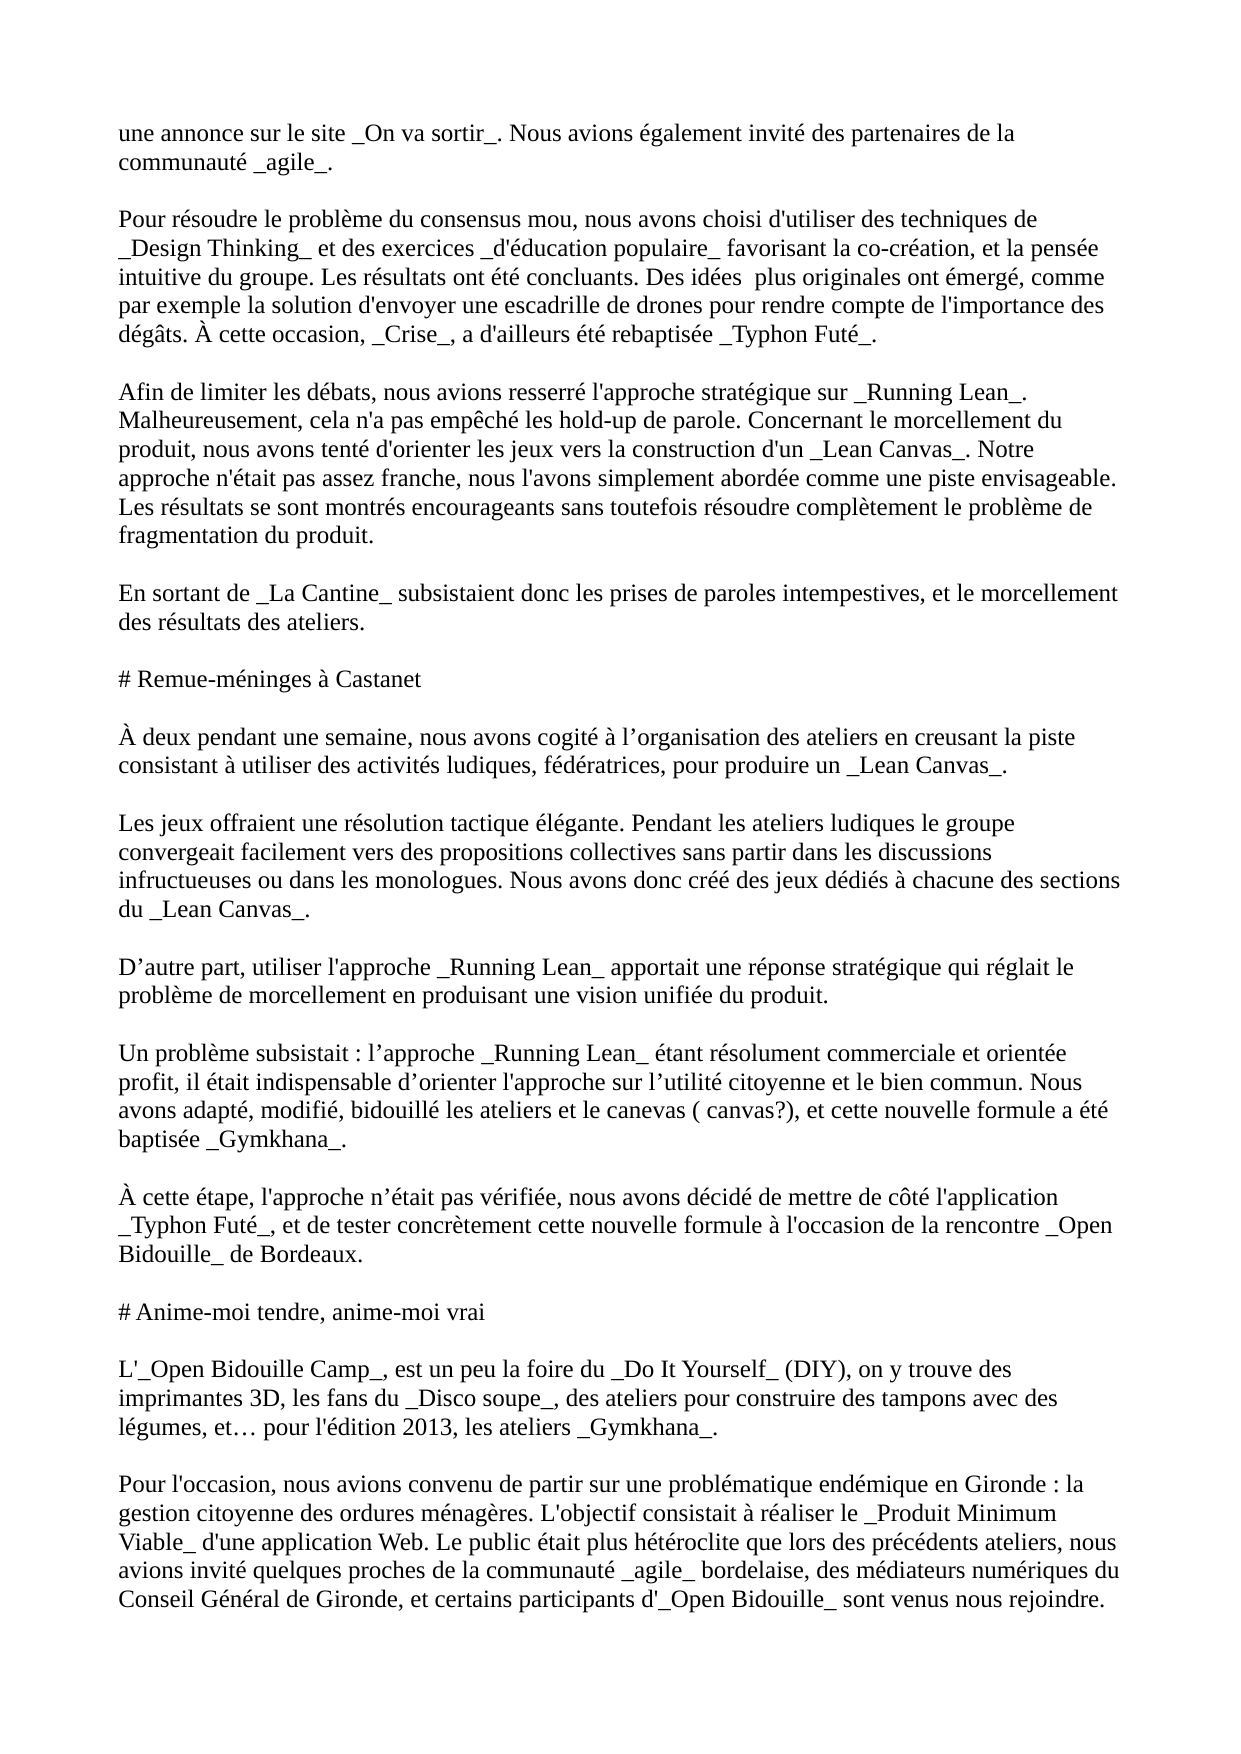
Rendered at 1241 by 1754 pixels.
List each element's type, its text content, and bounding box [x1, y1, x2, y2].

text Pour résoudre le problème du consensus mou, nous avons choisi d'utiliser des techniques de _Design Thinking_ et des exercices _d'éducation populaire_ favorisant la co-création, et la pensée intuitive du groupe. Les résultats ont été concluants. Des idées plus originales ont émergé, comme par exemple la solution d'envoyer une escadrille de drones pour rendre compte de l'importance des dégâts. À cette occasion, _Crise_, a d'ailleurs été rebaptisée _Typhon Futé_. [118, 204, 1122, 348]
text Un problème subsistait : l’approche _Running Lean_ étant résolument commerciale et orientée profit, il était indispensable d’orienter l'approche sur l’utilité citoyenne et le bien commun. Nous avons adapté, modifié, bidouillé les ateliers et le canevas ( canvas?), et cette nouvelle formule a été baptisée _Gymkhana_. [118, 1038, 1122, 1153]
text # Anime-moi tendre, anime-moi vrai [118, 1297, 1122, 1326]
text En sortant de _La Cantine_ subsistaient donc les prises de paroles intempestives, et le morcellement des résultats des ateliers. [118, 578, 1122, 636]
text L'_Open Bidouille Camp_, est un peu la foire du _Do It Yourself_ (DIY), on y trouve des imprimantes 3D, les fans du _Disco soupe_, des ateliers pour construire des tampons avec des légumes, et… pour l'édition 2013, les ateliers _Gymkhana_. [118, 1354, 1122, 1441]
text une annonce sur le site _On va sortir_. Nous avions également invité des partenaires de la communauté _agile_. [118, 118, 1122, 176]
text À cette étape, l'approche n’était pas vérifiée, nous avons décidé de mettre de côté l'application _Typhon Futé_, et de tester concrètement cette nouvelle formule à l'occasion de la rencontre _Open Bidouille_ de Bordeaux. [118, 1182, 1122, 1268]
text Les jeux offraient une résolution tactique élégante. Pendant les ateliers ludiques le groupe convergeait facilement vers des propositions collectives sans partir dans les discussions infructueuses ou dans les monologues. Nous avons donc créé des jeux dédiés à chacune des sections du _Lean Canvas_. [118, 808, 1122, 923]
text # Remue-méninges à Castanet [118, 664, 1122, 693]
text Pour l'occasion, nous avions convenu de partir sur une problématique endémique en Gironde : la gestion citoyenne des ordures ménagères. L'objectif consistait à réaliser le _Produit Minimum Viable_ d'une application Web. Le public était plus hétéroclite que lors des précédents ateliers, nous avions invité quelques proches de la communauté _agile_ bordelaise, des médiateurs numériques du Conseil Général de Gironde, et certains participants d'_Open Bidouille_ sont venus nous rejoindre. [118, 1469, 1122, 1613]
text Afin de limiter les débats, nous avions resserré l'approche stratégique sur _Running Lean_. Malheureusement, cela n'a pas empêché les hold-up de parole. Concernant le morcellement du produit, nous avons tenté d'orienter les jeux vers la construction d'un _Lean Canvas_. Notre approche n'était pas assez franche, nous l'avons simplement abordée comme une piste envisageable. Les résultats se sont montrés encourageants sans toutefois résoudre complètement le problème de fragmentation du produit. [118, 377, 1122, 549]
text D’autre part, utiliser l'approche _Running Lean_ apportait une réponse stratégique qui réglait le problème de morcellement en produisant une vision unifiée du produit. [118, 952, 1122, 1009]
text À deux pendant une semaine, nous avons cogité à l’organisation des ateliers en creusant la piste consistant à utiliser des activités ludiques, fédératrices, pour produire un _Lean Canvas_. [118, 722, 1122, 779]
